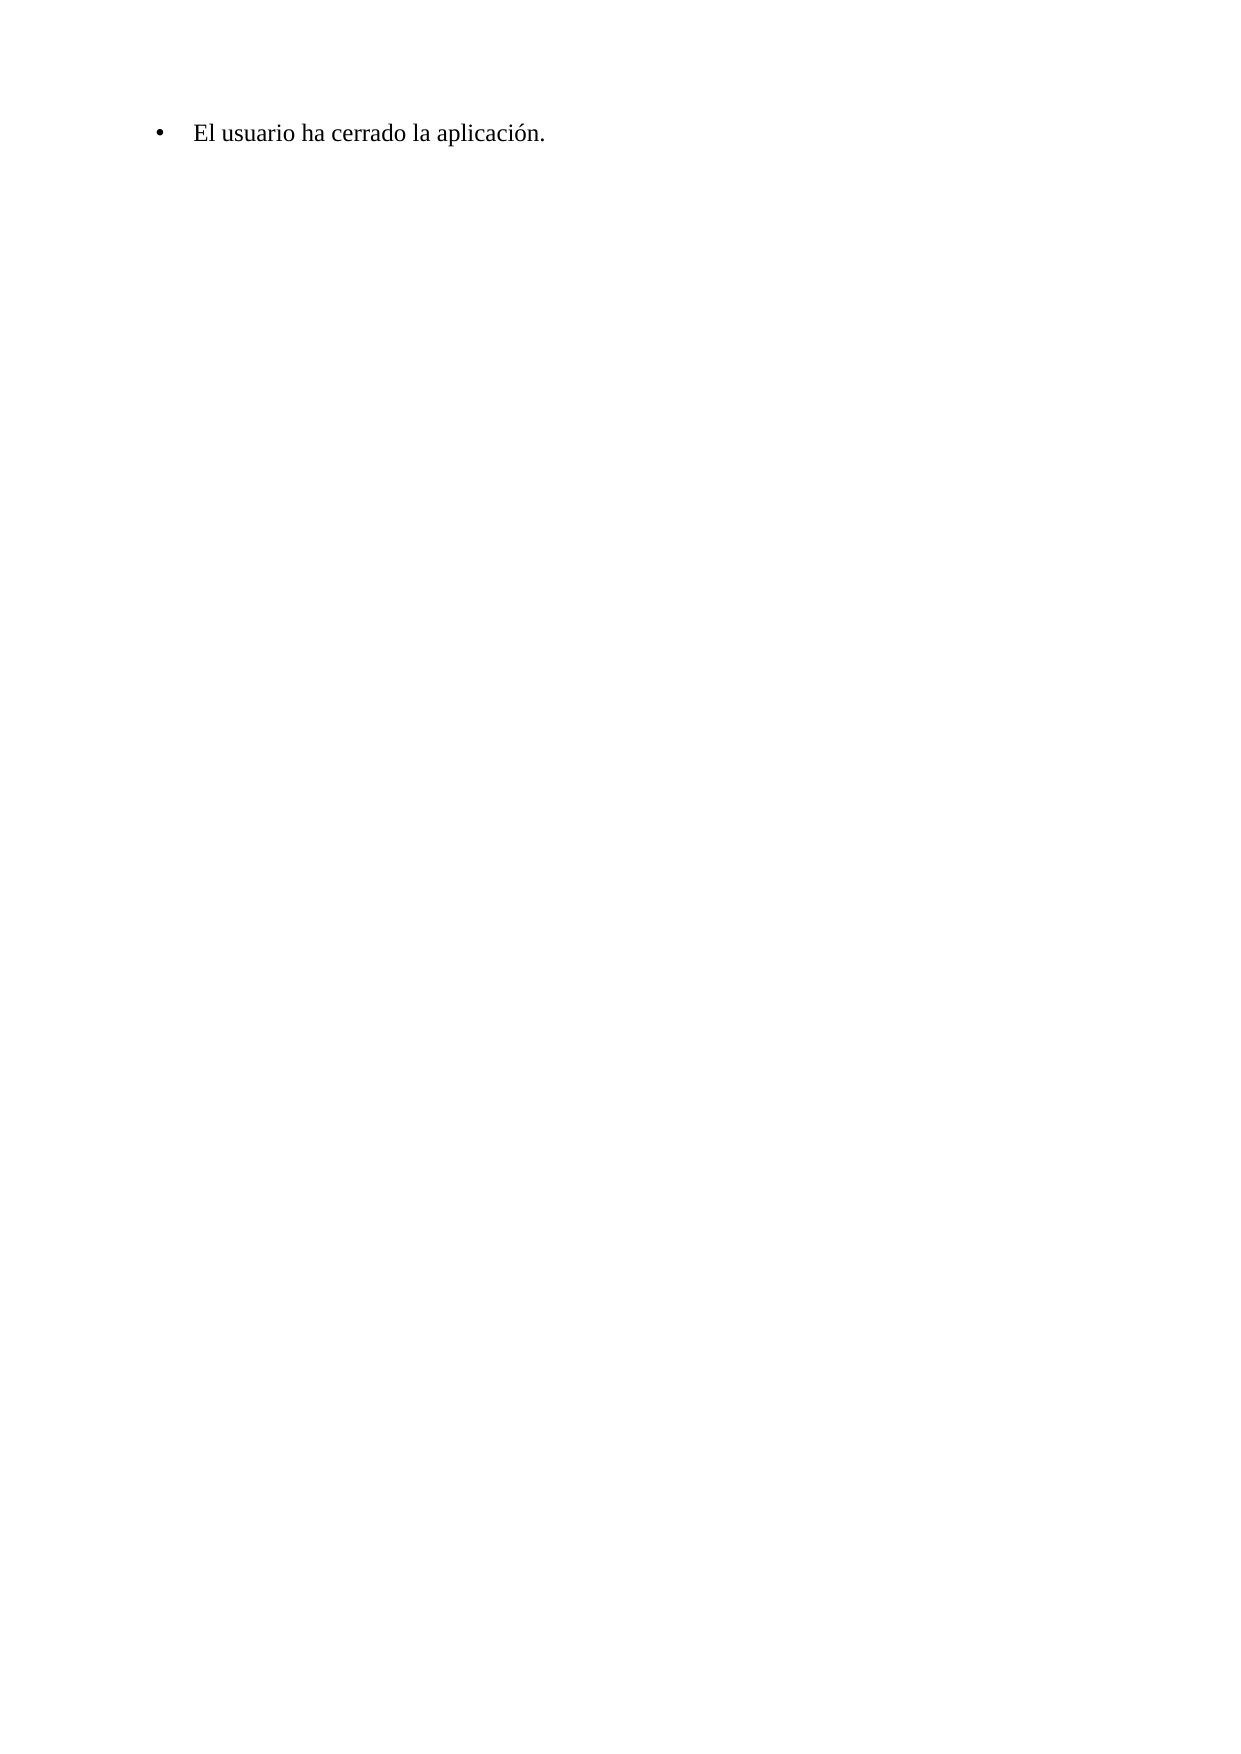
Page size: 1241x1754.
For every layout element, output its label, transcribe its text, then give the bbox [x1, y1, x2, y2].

list El usuario ha cerrado la aplicación. [156, 118, 1122, 147]
